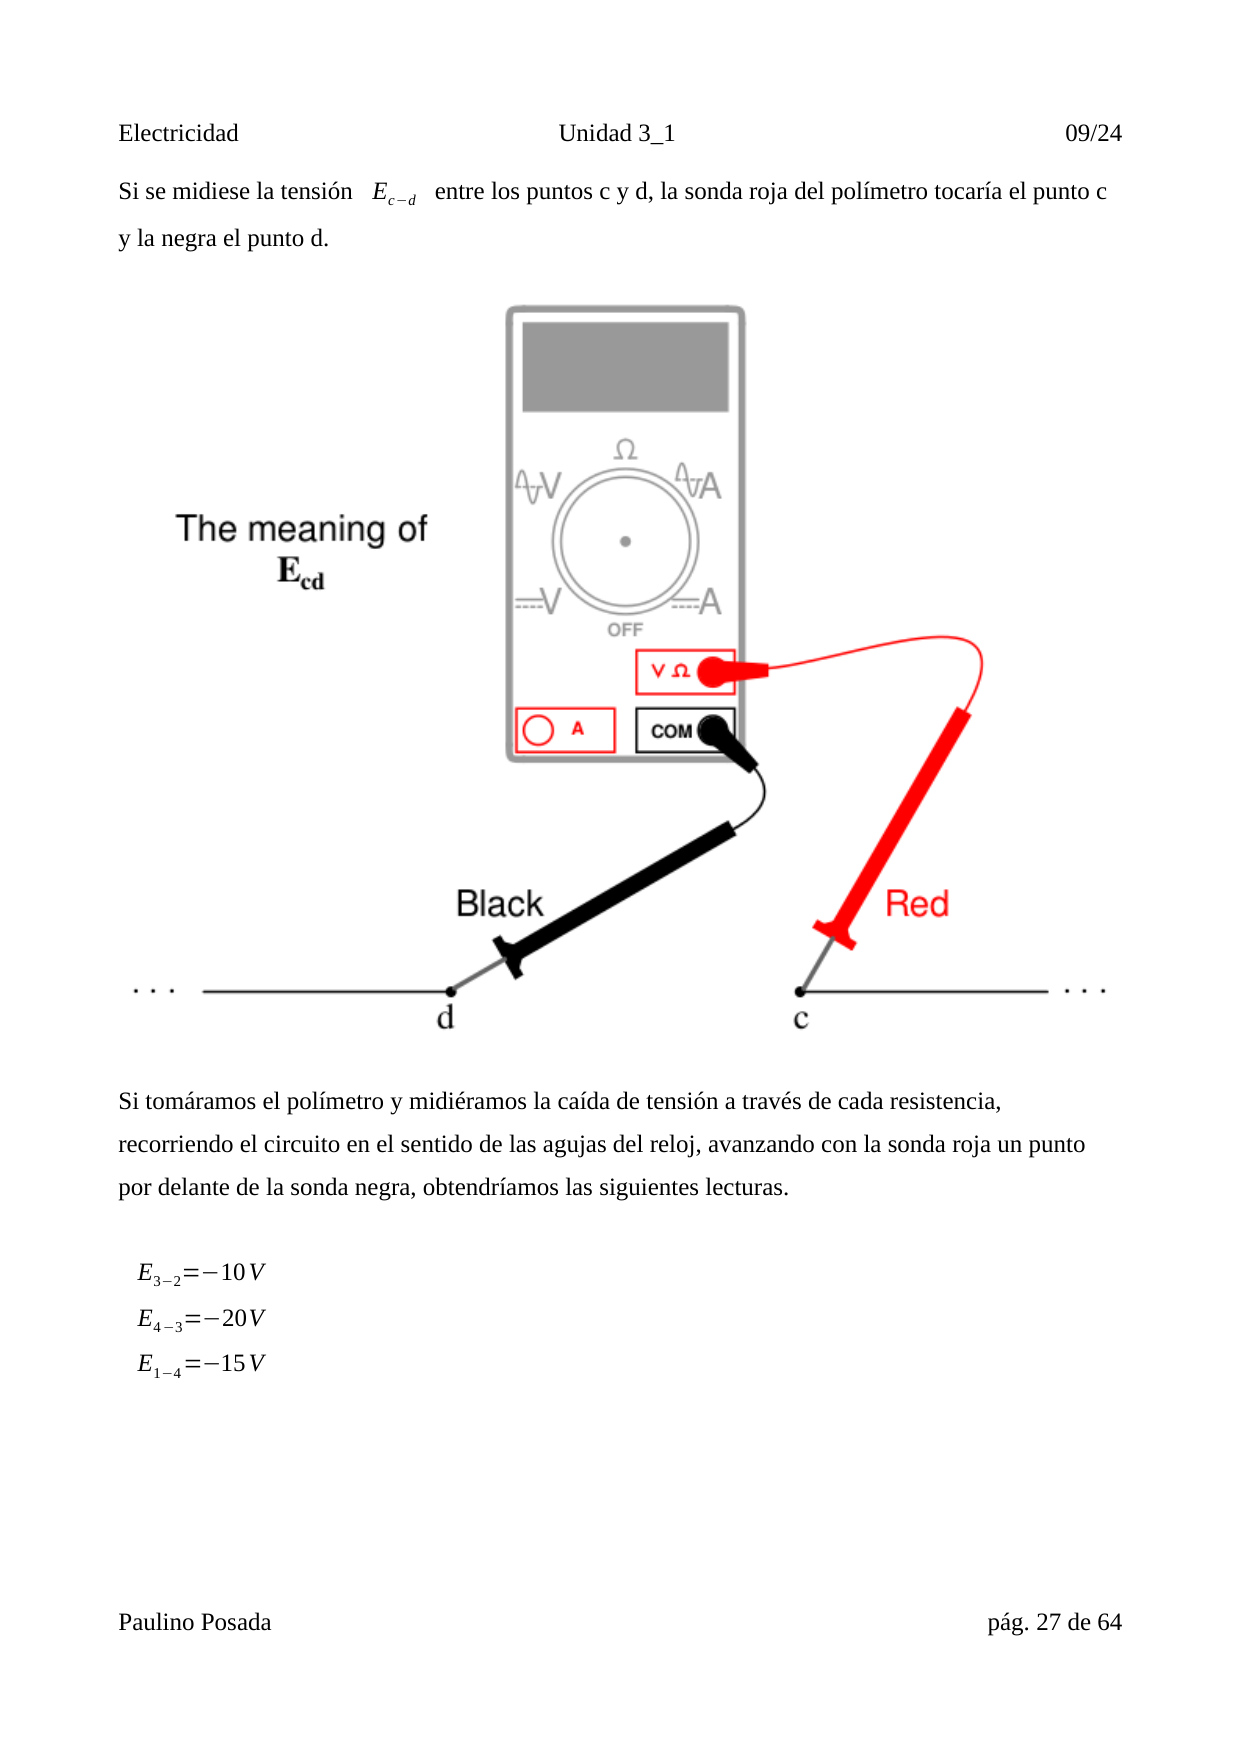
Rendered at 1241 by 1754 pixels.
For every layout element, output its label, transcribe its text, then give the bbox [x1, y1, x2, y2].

text Si se midiese la tensiónentre los puntos c y d, la sonda roja del polímetro tocaría el punto c y la negra el punto d. [118, 176, 1122, 252]
text Si tomáramos el polímetro y midiéramos la caída de tensión a través de cada resistencia, [118, 1086, 1122, 1114]
picture [127, 266, 1113, 1046]
text recorriendo el circuito en el sentido de las agujas del reloj, avanzando con la sonda roja un punto por delante de la sonda negra, obtendríamos las siguientes lecturas. [118, 1129, 1122, 1201]
